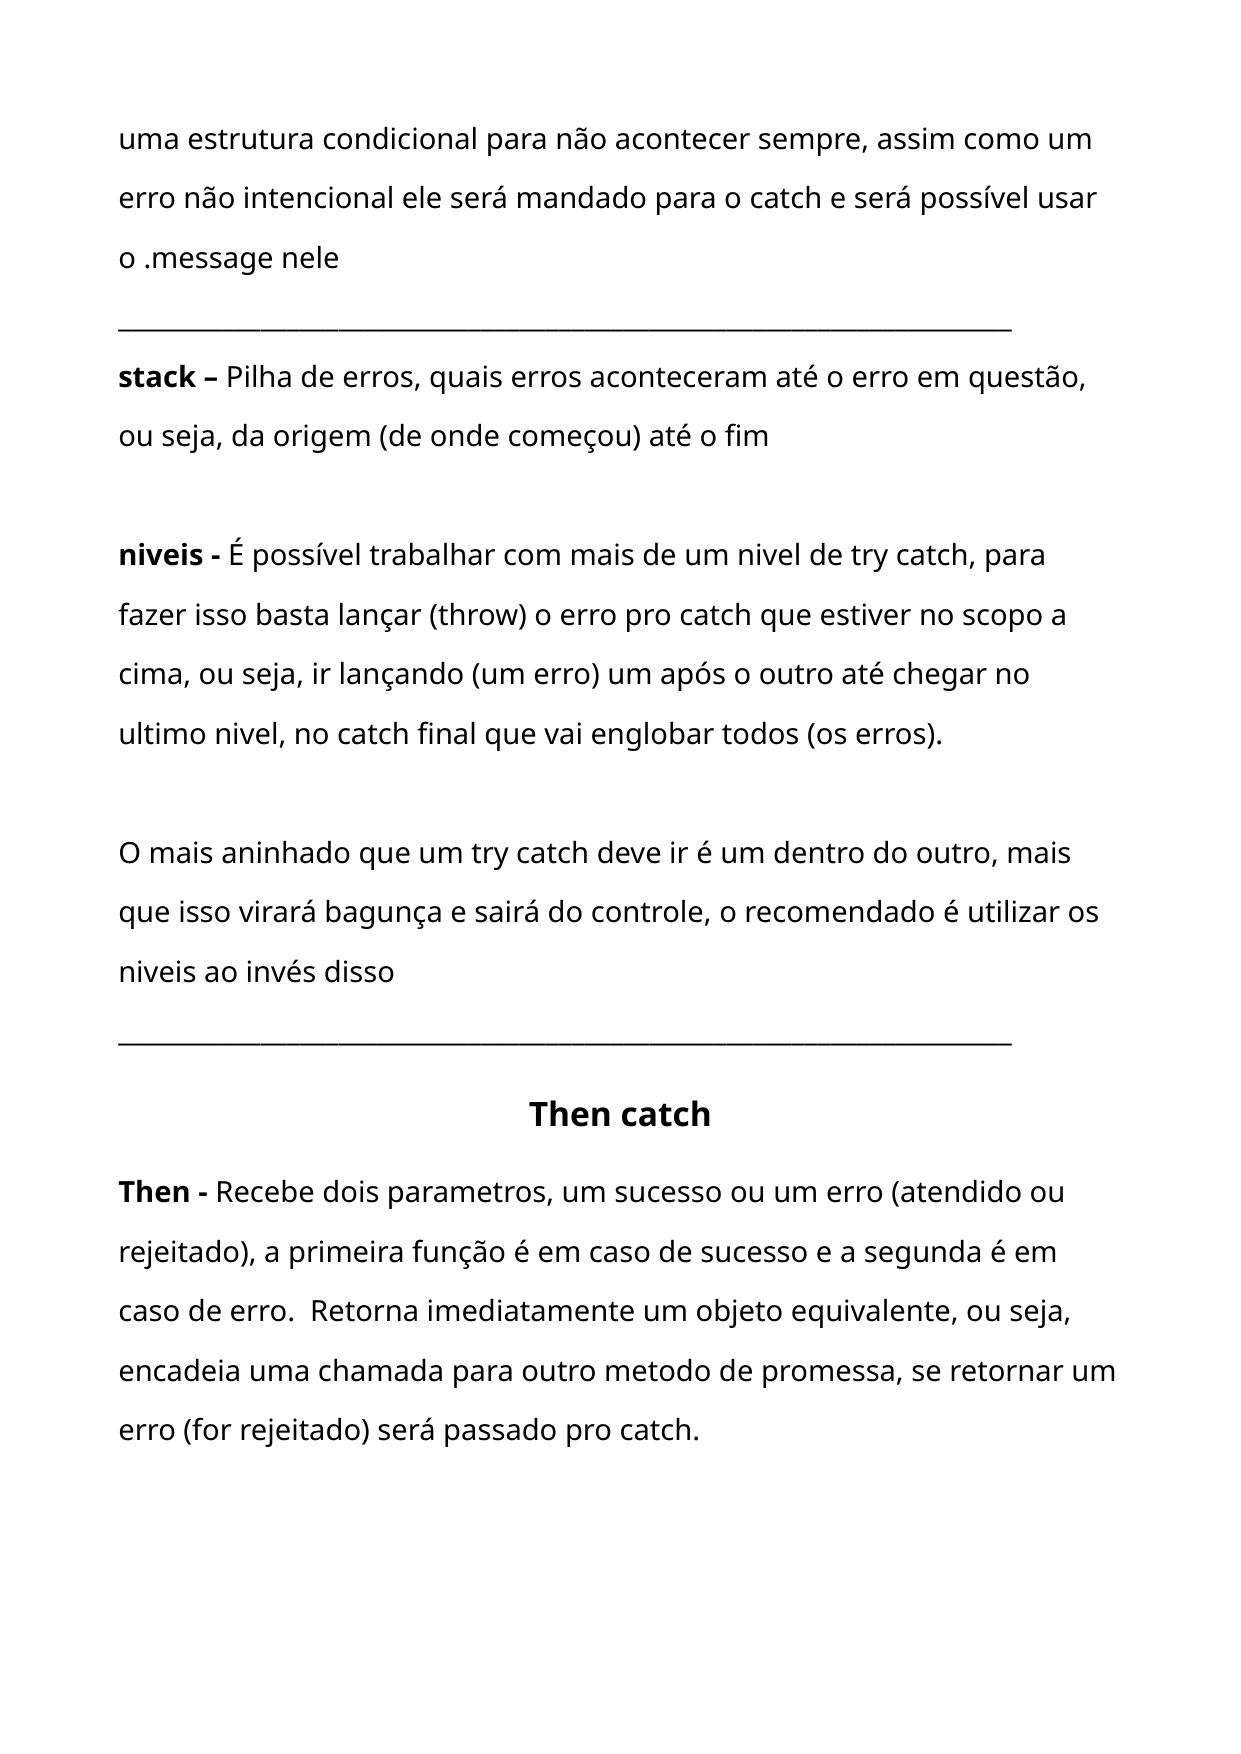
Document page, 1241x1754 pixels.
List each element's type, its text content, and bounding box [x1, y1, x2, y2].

text uma estrutura condicional para não acontecer sempre, assim como um erro não intencional ele será mandado para o catch e será possível usar o .message nele [118, 118, 1122, 277]
text _____________________________________________________________________ [118, 1010, 1122, 1050]
text niveis - É possível trabalhar com mais de um nivel de try catch, para fazer isso basta lançar (throw) o erro pro catch que estiver no scopo a cima, ou seja, ir lançando (um erro) um após o outro até chegar no ultimo nivel, no catch final que vai englobar todos (os erros). [118, 534, 1122, 753]
text O mais aninhado que um try catch deve ir é um dentro do outro, mais que isso virará bagunça e sairá do controle, o recomendado é utilizar os niveis ao invés disso [118, 832, 1122, 991]
text stack – Pilha de erros, quais erros aconteceram até o erro em questão, ou seja, da origem (de onde começou) até o fim [118, 356, 1122, 455]
subtitle Then catch [118, 1091, 1122, 1136]
text Then - Recebe dois parametros, um sucesso ou um erro (atendido ou rejeitado), a primeira função é em caso de sucesso e a segunda é em caso de erro. Retorna imediatamente um objeto equivalente, ou seja, encadeia uma chamada para outro metodo de promessa, se retornar um erro (for rejeitado) será passado pro catch. [118, 1172, 1122, 1449]
text _____________________________________________________________________ [118, 297, 1122, 336]
